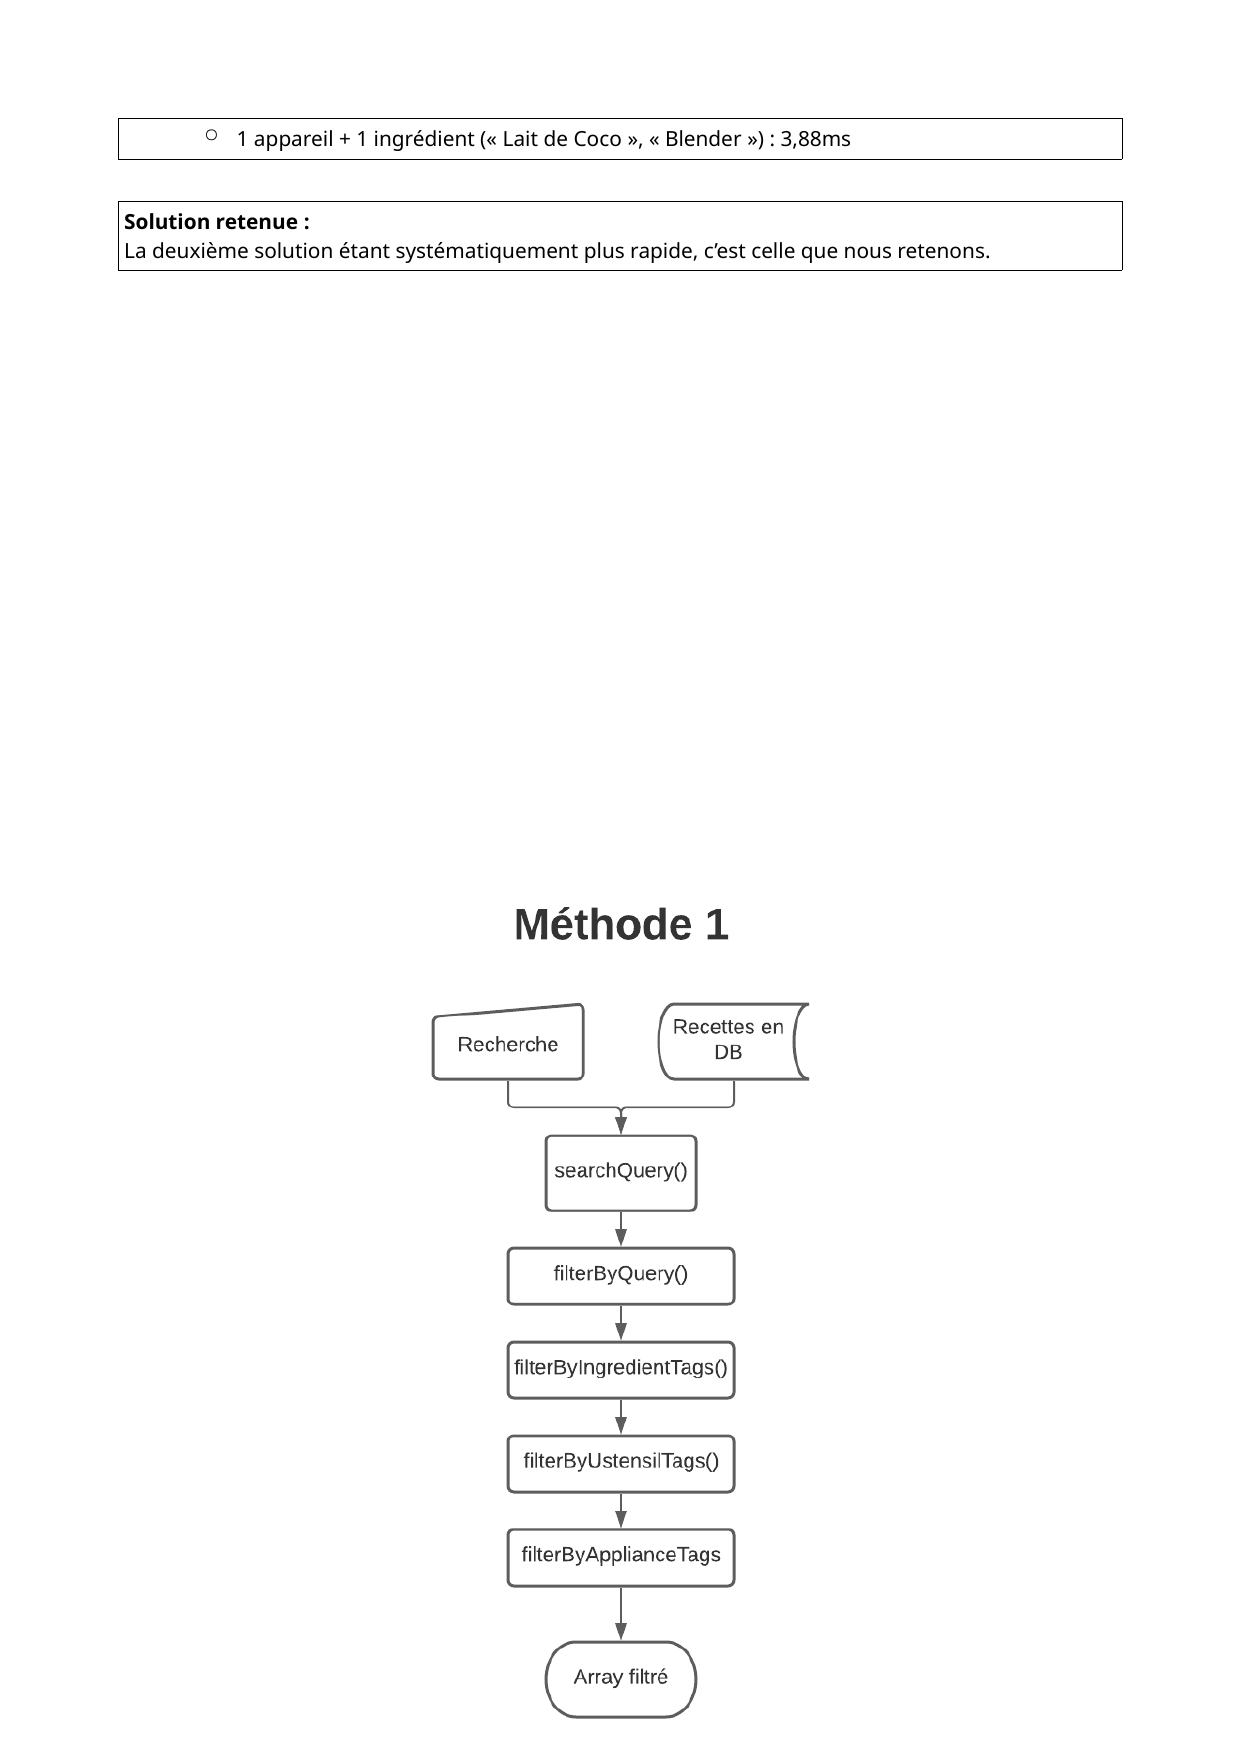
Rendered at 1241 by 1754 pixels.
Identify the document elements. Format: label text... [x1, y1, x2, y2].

table_header Solution retenue : La deuxième solution étant systématiquement plus rapide, c’est celle que nous retenons. [119, 202, 1122, 270]
picture [320, 835, 920, 1754]
table_cell Temps de recherches : Barre de recherche uniquement 3 caractère (« coc ») : 3,50ms ajout d’un caractère (« coco ») : 3,09ms Ajout de tags 1 ingrédient (« Lait de coco »): 2,92ms 2 ingrédients (« Tomate »): 0,83ms 1 ustensile + 1 ingrédient (« Lait de Coco », « Couteau ») : 3,91ms 1 appareil + 1 ingrédient (« Lait de Coco », « Blender ») : 3,88ms [119, 119, 1122, 159]
